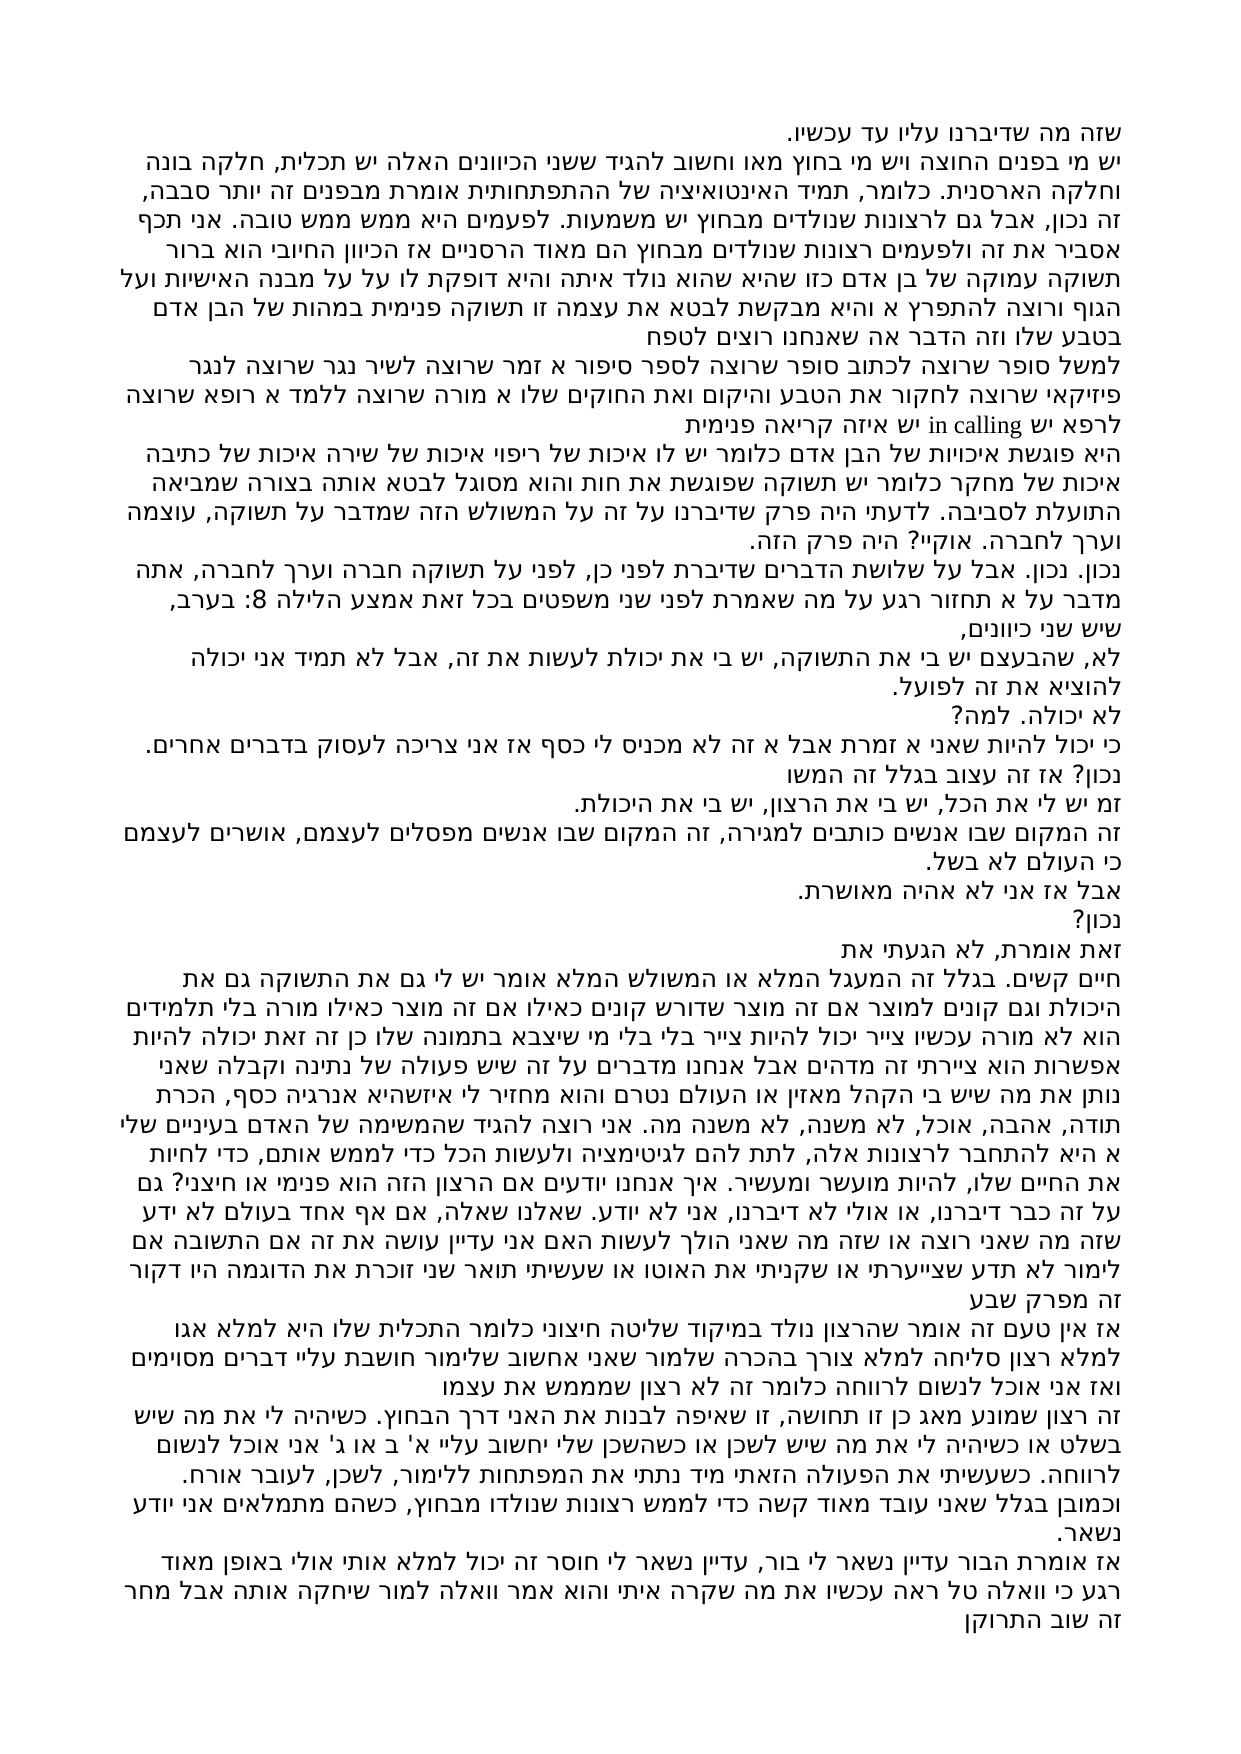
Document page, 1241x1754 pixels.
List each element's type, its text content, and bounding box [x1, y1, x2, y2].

text כי יכול להיות שאני א זמרת אבל א זה לא מכניס לי כסף אז אני צריכה לעסוק בדברים אחרים. [118, 731, 1122, 760]
text אז אומרת הבור עדיין נשאר לי בור, עדיין נשאר לי חוסר זה יכול למלא אותי אולי באופן מאוד רגע כי וואלה טל ראה עכשיו את מה שקרה איתי והוא אמר וואלה למור שיחקה אותה אבל מחר זה שוב התרוקן [118, 1547, 1122, 1635]
text שיש שני כיוונים, [118, 614, 1122, 643]
text זה רצון שמונע מאג כן זו תחושה, זו שאיפה לבנות את האני דרך הבחוץ. כשיהיה לי את מה שיש בשלט או כשיהיה לי את מה שיש לשכן או כשהשכן שלי יחשוב עליי א' ב או ג' אני אוכל לנשום לרווחה. כשעשיתי את הפעולה הזאתי מיד נתתי את המפתחות ללימור, לשכן, לעובר אורח. וכמובן בגלל שאני עובד מאוד קשה כדי לממש רצונות שנולדו מבחוץ, כשהם מתמלאים אני יודע נשאר. [118, 1402, 1122, 1547]
text אבל אז אני לא אהיה מאושרת. [118, 877, 1122, 906]
text יש מי בפנים החוצה ויש מי בחוץ מאו וחשוב להגיד ששני הכיוונים האלה יש תכלית, חלקה בונה וחלקה הארסנית. כלומר, תמיד האינטואיציה של ההתפתחותית אומרת מבפנים זה יותר סבבה, זה נכון, אבל גם לרצונות שנולדים מבחוץ יש משמעות. לפעמים היא ממש ממש טובה. אני תכף אסביר את זה ולפעמים רצונות שנולדים מבחוץ הם מאוד הרסניים אז הכיוון החיובי הוא ברור תשוקה עמוקה של בן אדם כזו שהיא שהוא נולד איתה והיא דופקת לו על על מבנה האישיות ועל הגוף ורוצה להתפרץ א והיא מבקשת לבטא את עצמה זו תשוקה פנימית במהות של הבן אדם בטבע שלו וזה הדבר אה שאנחנו רוצים לטפח [118, 147, 1122, 351]
text נכון? [118, 906, 1122, 935]
text אז אין טעם זה אומר שהרצון נולד במיקוד שליטה חיצוני כלומר התכלית שלו היא למלא אגו למלא רצון סליחה למלא צורך בהכרה שלמור שאני אחשוב שלימור חושבת עליי דברים מסוימים ואז אני אוכל לנשום לרווחה כלומר זה לא רצון שמממש את עצמו [118, 1314, 1122, 1402]
text שזה מה שדיברנו עליו עד עכשיו. [118, 118, 1122, 147]
text נכון. נכון. אבל על שלושת הדברים שדיברת לפני כן, לפני על תשוקה חברה וערך לחברה, אתה מדבר על א תחזור רגע על מה שאמרת לפני שני משפטים בכל זאת אמצע הלילה 8: בערב, [118, 556, 1122, 614]
text למשל סופר שרוצה לכתוב סופר שרוצה לספר סיפור א זמר שרוצה לשיר נגר שרוצה לנגר פיזיקאי שרוצה לחקור את הטבע והיקום ואת החוקים שלו א מורה שרוצה ללמד א רופא שרוצה לרפא יש in calling יש איזה קריאה פנימית [118, 351, 1122, 439]
text זה מפרק שבע [118, 1285, 1122, 1314]
text לא, שהבעצם יש בי את התשוקה, יש בי את יכולת לעשות את זה, אבל לא תמיד אני יכולה להוציא את זה לפועל. [118, 643, 1122, 702]
text לא יכולה. למה? [118, 702, 1122, 731]
text זה המקום שבו אנשים כותבים למגירה, זה המקום שבו אנשים מפסלים לעצמם, אושרים לעצמם כי העולם לא בשל. [118, 818, 1122, 877]
text זמ יש לי את הכל, יש בי את הרצון, יש בי את היכולת. [118, 789, 1122, 818]
text היא פוגשת איכויות של הבן אדם כלומר יש לו איכות של ריפוי איכות של שירה איכות של כתיבה איכות של מחקר כלומר יש תשוקה שפוגשת את חות והוא מסוגל לבטא אותה בצורה שמביאה התועלת לסביבה. לדעתי היה פרק שדיברנו על זה על המשולש הזה שמדבר על תשוקה, עוצמה וערך לחברה. אוקיי? היה פרק הזה. [118, 439, 1122, 556]
text זאת אומרת, לא הגעתי את [118, 935, 1122, 964]
text חיים קשים. בגלל זה המעגל המלא או המשולש המלא אומר יש לי גם את התשוקה גם את היכולת וגם קונים למוצר אם זה מוצר שדורש קונים כאילו אם זה מוצר כאילו מורה בלי תלמידים הוא לא מורה עכשיו צייר יכול להיות צייר בלי בלי מי שיצבא בתמונה שלו כן זה זאת יכולה להיות אפשרות הוא ציירתי זה מדהים אבל אנחנו מדברים על זה שיש פעולה של נתינה וקבלה שאני נותן את מה שיש בי הקהל מאזין או העולם נטרם והוא מחזיר לי איזשהיא אנרגיה כסף, הכרת תודה, אהבה, אוכל, לא משנה, לא משנה מה. אני רוצה להגיד שהמשימה של האדם בעיניים שלי א היא להתחבר לרצונות אלה, לתת להם לגיטימציה ולעשות הכל כדי לממש אותם, כדי לחיות את החיים שלו, להיות מועשר ומעשיר. איך אנחנו יודעים אם הרצון הזה הוא פנימי או חיצני? גם על זה כבר דיברנו, או אולי לא דיברנו, אני לא יודע. שאלנו שאלה, אם אף אחד בעולם לא ידע שזה מה שאני רוצה או שזה מה שאני הולך לעשות האם אני עדיין עושה את זה אם התשובה אם לימור לא תדע שצייערתי או שקניתי את האוטו או שעשיתי תואר שני זוכרת את הדוגמה היו דקור [118, 964, 1122, 1285]
text נכון? אז זה עצוב בגלל זה המשו [118, 760, 1122, 789]
